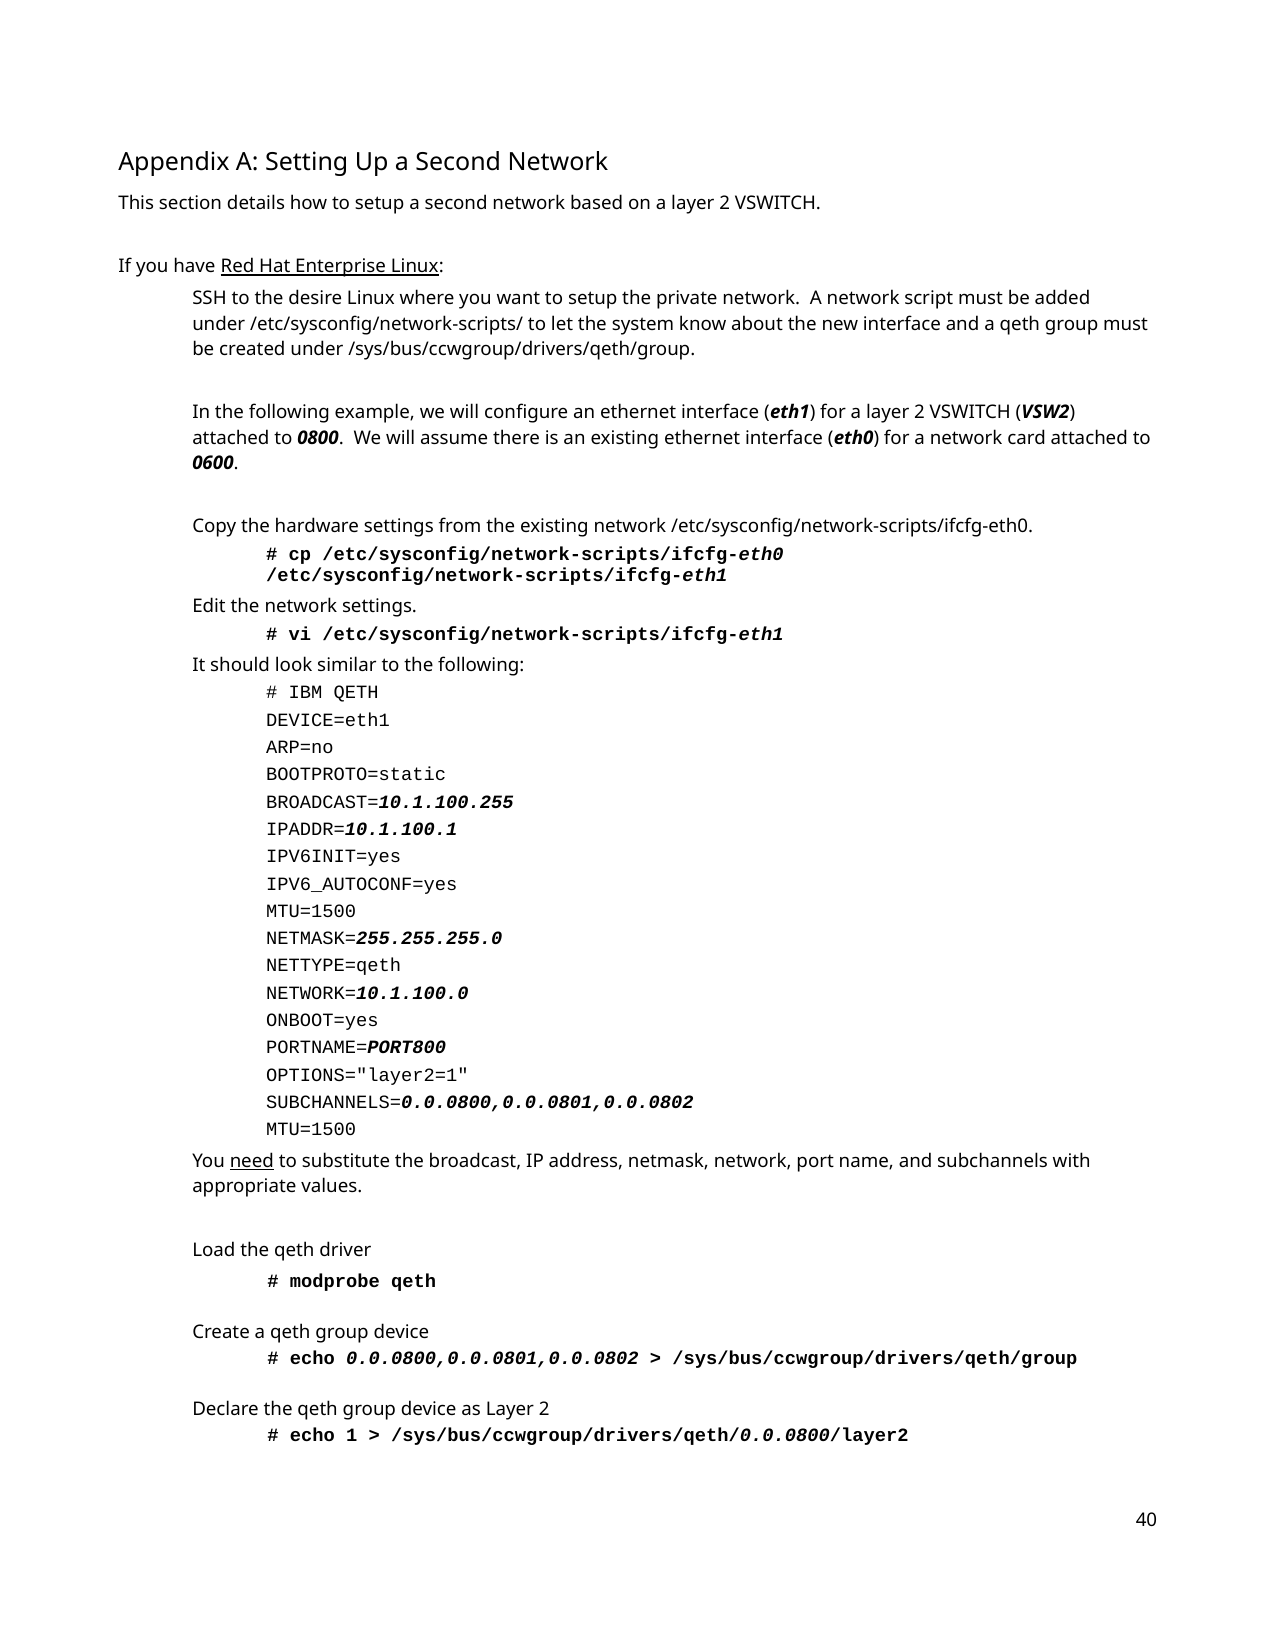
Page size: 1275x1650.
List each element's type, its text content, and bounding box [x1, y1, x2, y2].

text You need to substitute the broadcast, IP address, netmask, network, port name, and subchannels with appropriate values. [192, 1147, 1157, 1198]
text MTU=1500 [266, 1120, 1157, 1141]
text SSH to the desire Linux where you want to setup the private network. A network script must be added under /etc/sysconfig/network-scripts/ to let the system know about the new interface and a qeth group must be created under /sys/bus/ccwgroup/drivers/qeth/group. [192, 284, 1157, 361]
text # echo 1 > /sys/bus/ccwgroup/drivers/qeth/0.0.0800/layer2 [192, 1421, 1157, 1447]
text DEVICE=eth1 [266, 711, 1157, 732]
text ONBOOT=yes [266, 1011, 1157, 1032]
text Load the qeth driver [192, 1236, 1157, 1261]
text Copy the hardware settings from the existing network /etc/sysconfig/network-scripts/ifcfg-eth0. [192, 513, 1157, 538]
text IPV6_AUTOCONF=yes [266, 874, 1157, 896]
subtitle Appendix A: Setting Up a Second Network [118, 143, 1157, 177]
text # IBM QETH [266, 683, 1157, 704]
text # modprobe qeth [192, 1267, 1157, 1293]
text SUBCHANNELS=0.0.0800,0.0.0801,0.0.0802 [266, 1093, 1157, 1114]
text In the following example, we will configure an ethernet interface (eth1) for a layer 2 VSWITCH (VSW2) attached to 0800. We will assume there is an existing ethernet interface (eth0) for a network card attached to 0600. [192, 398, 1157, 475]
text NETWORK=10.1.100.0 [266, 983, 1157, 1005]
text MTU=1500 [266, 902, 1157, 923]
text BROADCAST=10.1.100.255 [266, 792, 1157, 814]
text IPADDR=10.1.100.1 [266, 820, 1157, 841]
text It should look similar to the following: [192, 652, 1157, 677]
text # cp /etc/sysconfig/network-scripts/ifcfg-eth0 /etc/sysconfig/network-scripts/ifcfg-eth1 [266, 544, 1157, 587]
text Edit the network settings. [192, 593, 1157, 618]
text # echo 0.0.0800,0.0.0801,0.0.0802 > /sys/bus/ccwgroup/drivers/qeth/group [192, 1344, 1157, 1370]
text ARP=no [266, 738, 1157, 759]
text If you have Red Hat Enterprise Linux: [118, 253, 1157, 278]
text This section details how to setup a second network based on a layer 2 VSWITCH. [118, 190, 1157, 215]
text NETMASK=255.255.255.0 [266, 929, 1157, 950]
text Create a qeth group device [192, 1319, 1157, 1344]
text BOOTPROTO=static [266, 765, 1157, 786]
text IPV6INIT=yes [266, 847, 1157, 868]
text PORTNAME=PORT800 [266, 1038, 1157, 1059]
text OPTIONS="layer2=1" [266, 1065, 1157, 1087]
text NETTYPE=qeth [266, 956, 1157, 977]
text # vi /etc/sysconfig/network-scripts/ifcfg-eth1 [192, 624, 1157, 646]
text Declare the qeth group device as Layer 2 [192, 1395, 1157, 1421]
